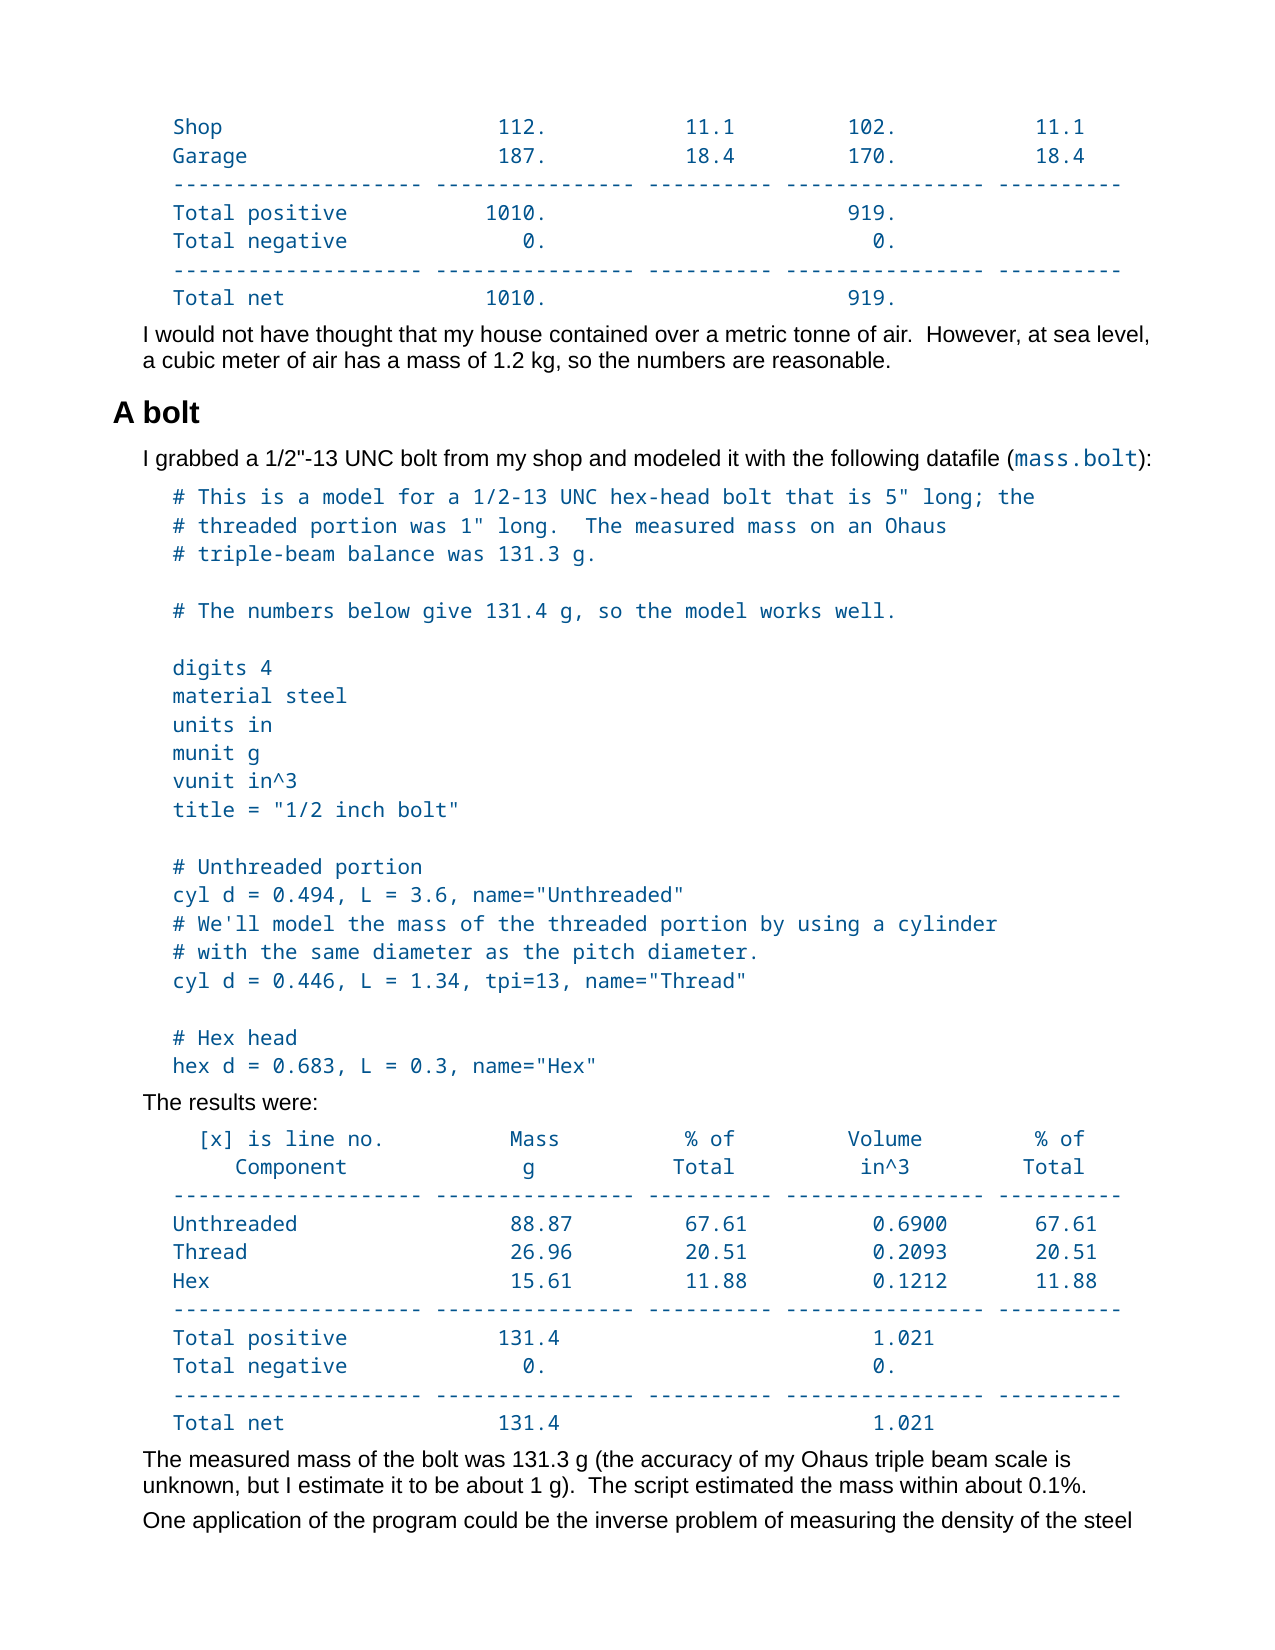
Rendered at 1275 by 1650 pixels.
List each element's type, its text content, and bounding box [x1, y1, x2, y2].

text Shop 112. 11.1 102. 11.1 [172, 112, 1162, 141]
text Thread 26.96 20.51 0.2093 20.51 [172, 1237, 1162, 1266]
text The results were: [142, 1088, 1162, 1115]
text title = "1/2 inch bolt" [172, 795, 1162, 823]
text [x] is line no. Mass % of Volume % of [172, 1124, 1162, 1152]
text munit g [172, 738, 1162, 767]
text -------------------- ---------------- ---------- ---------------- ---------- [172, 1380, 1162, 1408]
text Total negative 0. 0. [172, 1351, 1162, 1380]
text -------------------- ---------------- ---------- ---------------- ---------- [172, 255, 1162, 283]
text Total positive 1010. 919. [172, 198, 1162, 226]
text material steel [172, 681, 1162, 710]
text Component g Total in^3 Total [172, 1152, 1162, 1181]
text Total net 1010. 919. [172, 283, 1162, 312]
text units in [172, 710, 1162, 738]
text # The numbers below give 131.4 g, so the model works well. [172, 596, 1162, 624]
text -------------------- ---------------- ---------- ---------------- ---------- [172, 169, 1162, 198]
text # Hex head [172, 1023, 1162, 1051]
text I grabbed a 1/2"-13 UNC bolt from my shop and modeled it with the following datafile (mass.bolt): [142, 442, 1162, 473]
text cyl d = 0.494, L = 3.6, name="Unthreaded" [172, 880, 1162, 909]
text digits 4 [172, 653, 1162, 681]
text One application of the program could be the inverse problem of measuring the density of the steel [142, 1507, 1162, 1533]
text cyl d = 0.446, L = 1.34, tpi=13, name="Thread" [172, 966, 1162, 994]
text hex d = 0.683, L = 0.3, name="Hex" [172, 1051, 1162, 1079]
text Unthreaded 88.87 67.61 0.6900 67.61 [172, 1209, 1162, 1237]
subtitle A bolt [112, 394, 1162, 430]
text # threaded portion was 1" long. The measured mass on an Ohaus [172, 511, 1162, 539]
text Total positive 131.4 1.021 [172, 1323, 1162, 1351]
text The measured mass of the bolt was 131.3 g (the accuracy of my Ohaus triple beam scale is unknown, but I estimate it to be about 1 g). The script estimated the mass within about 0.1%. [142, 1446, 1162, 1498]
text vunit in^3 [172, 767, 1162, 795]
text -------------------- ---------------- ---------- ---------------- ---------- [172, 1181, 1162, 1209]
text # with the same diameter as the pitch diameter. [172, 937, 1162, 966]
text # We'll model the mass of the threaded portion by using a cylinder [172, 909, 1162, 937]
text Hex 15.61 11.88 0.1212 11.88 [172, 1266, 1162, 1294]
text # triple-beam balance was 131.3 g. [172, 539, 1162, 568]
text -------------------- ---------------- ---------- ---------------- ---------- [172, 1294, 1162, 1323]
text # This is a model for a 1/2-13 UNC hex-head bolt that is 5" long; the [172, 482, 1162, 511]
text Total negative 0. 0. [172, 226, 1162, 255]
text # Unthreaded portion [172, 852, 1162, 880]
text Total net 131.4 1.021 [172, 1408, 1162, 1437]
text Garage 187. 18.4 170. 18.4 [172, 141, 1162, 169]
text I would not have thought that my house contained over a metric tonne of air. However, at sea level, a cubic meter of air has a mass of 1.2 kg, so the numbers are reasonable. [142, 321, 1162, 373]
